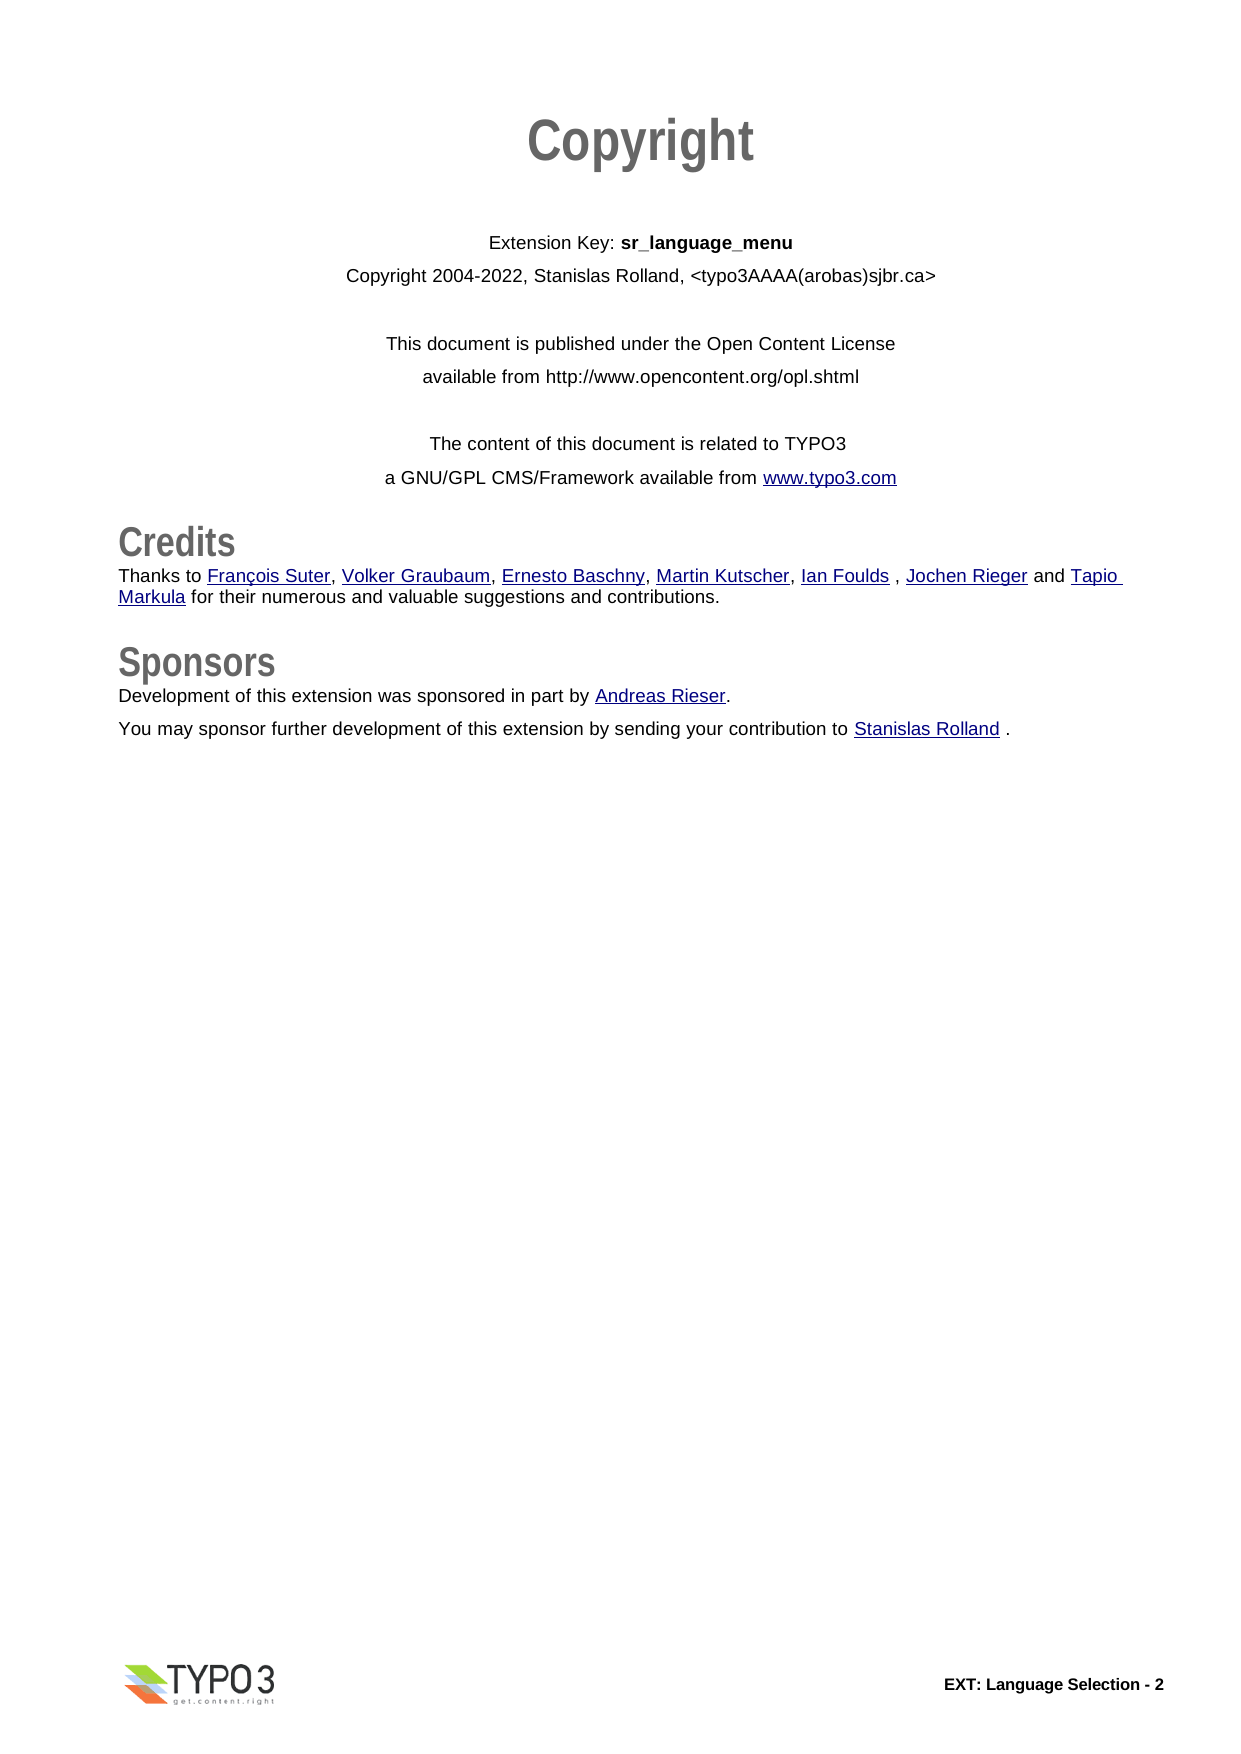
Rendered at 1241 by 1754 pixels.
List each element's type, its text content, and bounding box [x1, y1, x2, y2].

text Development of this extension was sponsored in part by Andreas Rieser. [118, 685, 1163, 706]
text available from http://www.opencontent.org/opl.shtml [118, 366, 1163, 387]
text Copyright 2004-2022, Stanislas Rolland, <typo3AAAA(arobas)sjbr.ca> [118, 266, 1163, 287]
text Thanks to François Suter, Volker Graubaum, Ernesto Baschny, Martin Kutscher, Ian Foulds , Jochen Rieger and Tapio Markula for their numerous and valuable suggestions and contributions. [118, 566, 1163, 608]
picture [119, 1659, 280, 1710]
text You may sponsor further development of this extension by sending your contribution to Stanislas Rolland . [118, 719, 1163, 740]
subtitle Sponsors [118, 637, 1163, 685]
text The content of this document is related to TYPO3 [118, 433, 1163, 454]
text a GNU/GPL CMS/Framework available from www.typo3.com [118, 467, 1163, 488]
subtitle Credits [118, 518, 1163, 566]
subtitle Copyright [118, 106, 1163, 173]
text This document is published under the Open Content License [118, 333, 1163, 354]
text Extension Key: sr_language_menu [118, 232, 1163, 253]
